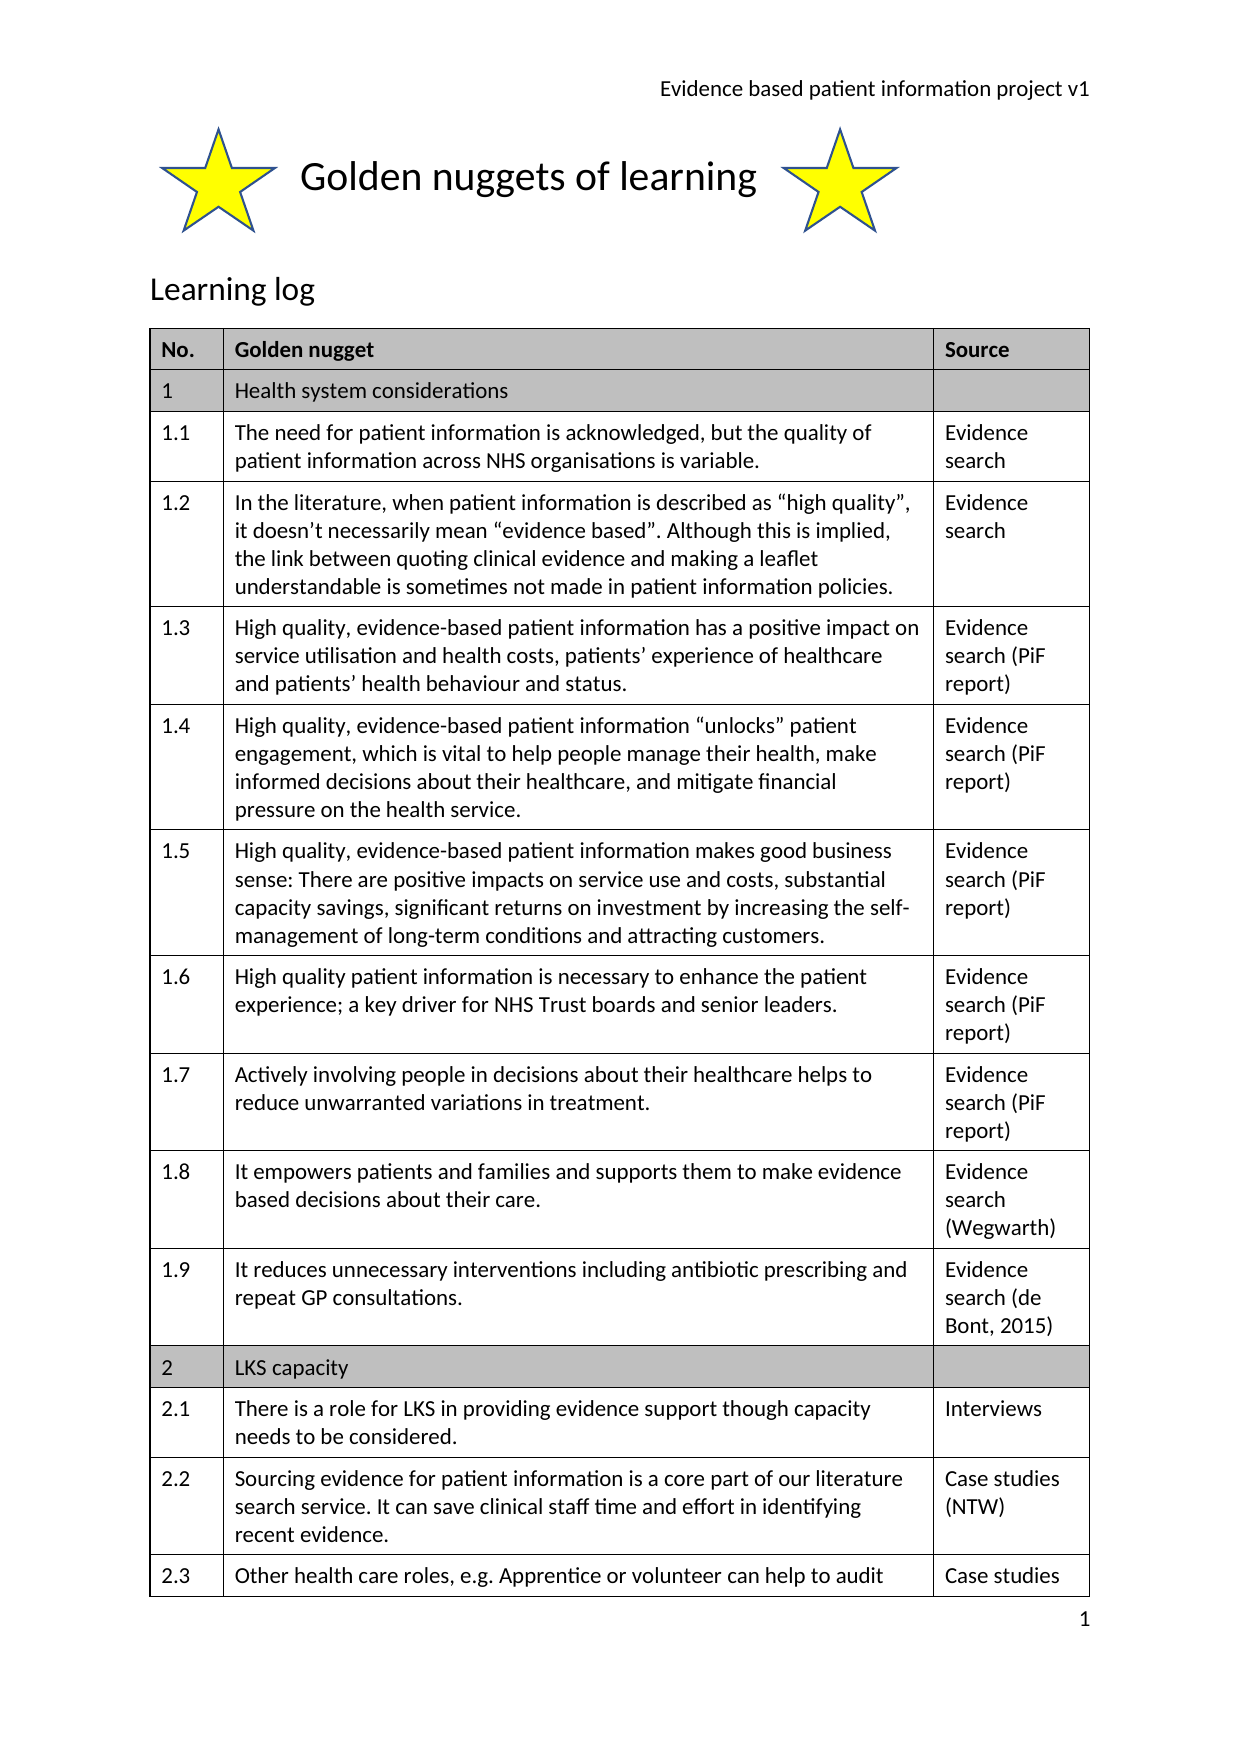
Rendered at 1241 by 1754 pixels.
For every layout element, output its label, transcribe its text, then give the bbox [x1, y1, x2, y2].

table_cell Evidence search (PiF report) [934, 956, 1089, 1053]
table_cell 1.7 [151, 1054, 223, 1150]
table_cell 2.3 [151, 1555, 223, 1596]
table_cell There is a role for LKS in providing evidence support though capacity needs to be considered. [224, 1388, 933, 1457]
table_cell Evidence search (PiF report) [934, 607, 1089, 704]
table_cell Evidence search [934, 412, 1089, 481]
table_cell The need for patient information is acknowledged, but the quality of patient information across NHS organisations is variable. [224, 412, 933, 481]
table_header Source [934, 329, 1089, 369]
table_cell [934, 370, 1089, 411]
table_cell Case studies (NTW) [934, 1458, 1089, 1554]
table_cell [934, 1346, 1089, 1387]
table_cell 1.9 [151, 1249, 223, 1345]
table_cell Sourcing evidence for patient information is a core part of our literature search service. It can save clinical staff time and effort in identifying recent evidence. [224, 1458, 933, 1554]
table_cell 1.2 [151, 482, 223, 606]
table_header No. [151, 329, 223, 369]
table_cell High quality, evidence-based patient information makes good business sense: There are positive impacts on service use and costs, substantial capacity savings, significant returns on investment by increasing the self-management of long-term conditions and attracting customers. [224, 830, 933, 955]
table_cell 2.1 [151, 1388, 223, 1457]
table_cell High quality, evidence-based patient information has a positive impact on service utilisation and health costs, patients’ experience of healthcare and patients’ health behaviour and status. [224, 607, 933, 704]
text [849, 150, 1090, 201]
table_cell 1.3 [151, 607, 223, 704]
text Learning log [150, 268, 1090, 308]
table_cell 1.8 [151, 1151, 223, 1248]
table_cell Evidence search (PiF report) [934, 1054, 1089, 1150]
table_cell It reduces unnecessary interventions including antibiotic prescribing and repeat GP consultations. [224, 1249, 933, 1345]
table_cell LKS capacity [224, 1346, 933, 1387]
table_cell In the literature, when patient information is described as “high quality”, it doesn’t necessarily mean “evidence based”. Although this is implied, the link between quoting clinical evidence and making a leaflet understandable is sometimes not made in patient information policies. [224, 482, 933, 606]
table_cell 1 [151, 370, 223, 411]
text Golden nuggets of learning [228, 150, 831, 201]
table_cell Health system considerations [224, 370, 933, 411]
table_cell High quality, evidence-based patient information “unlocks” patient engagement, which is vital to help people manage their health, make informed decisions about their healthcare, and mitigate financial pressure on the health service. [224, 705, 933, 829]
table_cell 1.5 [151, 830, 223, 955]
table_cell Actively involving people in decisions about their healthcare helps to reduce unwarranted variations in treatment. [224, 1054, 933, 1150]
table_header Golden nugget [224, 329, 933, 369]
table_cell 1.1 [151, 412, 223, 481]
table_cell 2 [151, 1346, 223, 1387]
table_cell 1.4 [151, 705, 223, 829]
table_cell 1.6 [151, 956, 223, 1053]
table_cell Other health care roles, e.g. Apprentice or volunteer can help to audit [224, 1555, 933, 1596]
table_cell Evidence search (PiF report) [934, 830, 1089, 955]
table_cell Evidence search [934, 482, 1089, 606]
table_cell Evidence search (PiF report) [934, 705, 1089, 829]
table_cell It empowers patients and families and supports them to make evidence based decisions about their care. [224, 1151, 933, 1248]
table_cell High quality patient information is necessary to enhance the patient experience; a key driver for NHS Trust boards and senior leaders. [224, 956, 933, 1053]
table_cell Interviews [934, 1388, 1089, 1457]
table_cell 2.2 [151, 1458, 223, 1554]
table_cell Evidence search (de Bont, 2015) [934, 1249, 1089, 1345]
table_cell Evidence search (Wegwarth) [934, 1151, 1089, 1248]
table_cell Case studies [934, 1555, 1089, 1596]
